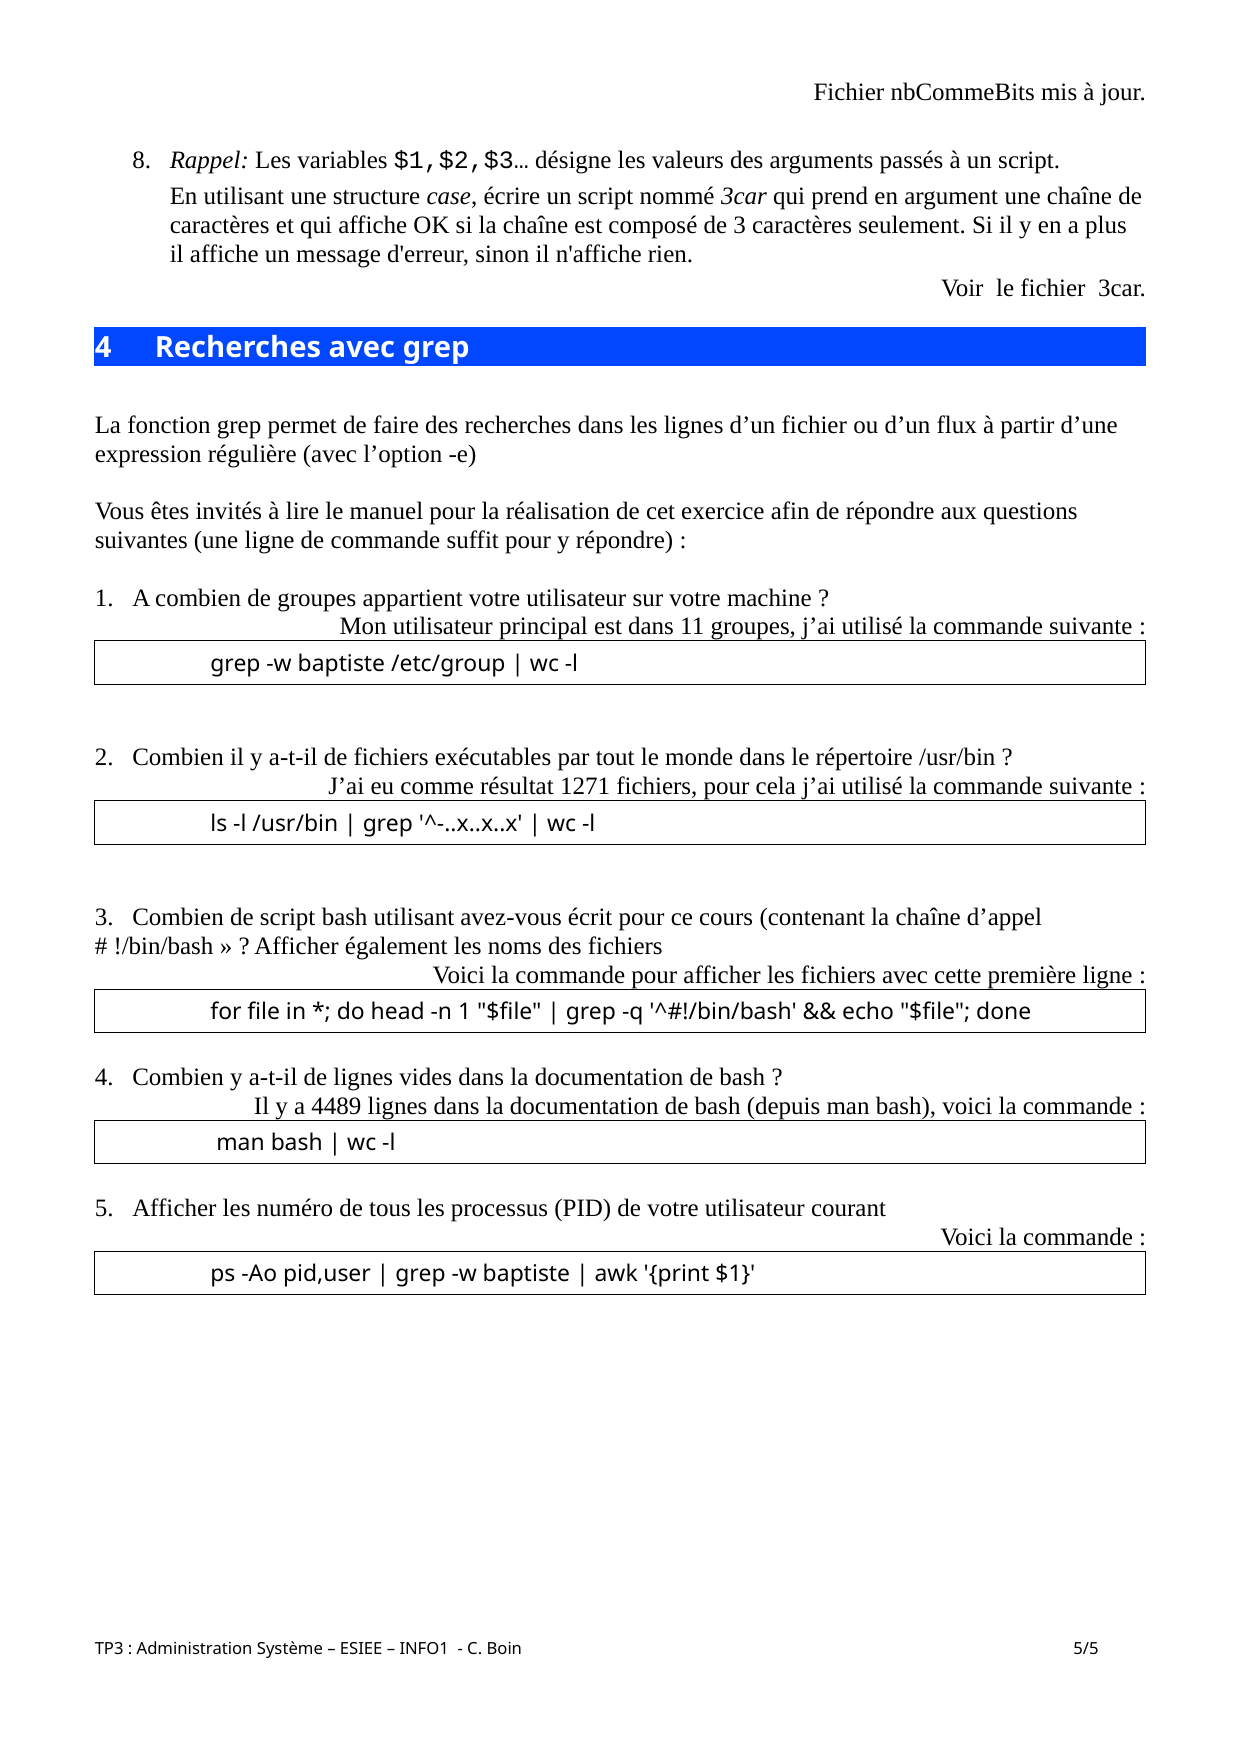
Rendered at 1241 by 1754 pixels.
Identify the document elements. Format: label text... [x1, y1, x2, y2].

list A combien de groupes appartient votre utilisateur sur votre machine ? [94, 583, 1146, 611]
list Fichier nbCommeBits mis à jour. [132, 77, 1146, 106]
list Voir le fichier 3car. [132, 273, 1146, 302]
subtitle Recherches avec grep [94, 327, 1146, 366]
table_header ps -Ao pid,user | grep -w baptiste | awk '{print $1}' [95, 1252, 1145, 1294]
list Voici la commande : [94, 1222, 1146, 1251]
list Voici la commande pour afficher les fichiers avec cette première ligne : [94, 960, 1146, 988]
list Il y a 4489 lignes dans la documentation de bash (depuis man bash), voici la commande : [94, 1091, 1146, 1119]
list En utilisant une structure case, écrire un script nommé 3car qui prend en argument une chaîne de caractères et qui affiche OK si la chaîne est composé de 3 caractères seulement. Si il y en a plus il affiche un message d'erreur, sinon il n'affiche rien. [132, 181, 1146, 268]
list Mon utilisateur principal est dans 11 groupes, j’ai utilisé la commande suivante : [94, 611, 1146, 640]
text Vous êtes invités à lire le manuel pour la réalisation de cet exercice afin de répondre aux questions suivantes (une ligne de commande suffit pour y répondre) : [94, 496, 1146, 554]
list Combien de script bash utilisant avez-vous écrit pour ce cours (contenant la chaîne d’appel # !/bin/bash » ? Afficher également les noms des fichiers [94, 902, 1146, 960]
list Afficher les numéro de tous les processus (PID) de votre utilisateur courant [94, 1193, 1146, 1222]
text La fonction grep permet de faire des recherches dans les lignes d’un fichier ou d’un flux à partir d’une expression régulière (avec l’option -e) [94, 410, 1146, 468]
table_header grep -w baptiste /etc/group | wc -l [95, 641, 1145, 684]
list Combien y a-t-il de lignes vides dans la documentation de bash ? [94, 1062, 1146, 1091]
table_header ls -l /usr/bin | grep '^-..x..x..x' | wc -l [95, 801, 1145, 844]
table_header for file in *; do head -n 1 "$file" | grep -q '^#!/bin/bash' && echo "$file"; done [95, 990, 1145, 1032]
list J’ai eu comme résultat 1271 fichiers, pour cela j’ai utilisé la commande suivante : [94, 771, 1146, 800]
list Rappel: Les variables $1,$2,$3… désigne les valeurs des arguments passés à un script. [132, 145, 1146, 176]
list Combien il y a-t-il de fichiers exécutables par tout le monde dans le répertoire /usr/bin ? [94, 742, 1146, 771]
table_header man bash | wc -l [95, 1121, 1145, 1163]
